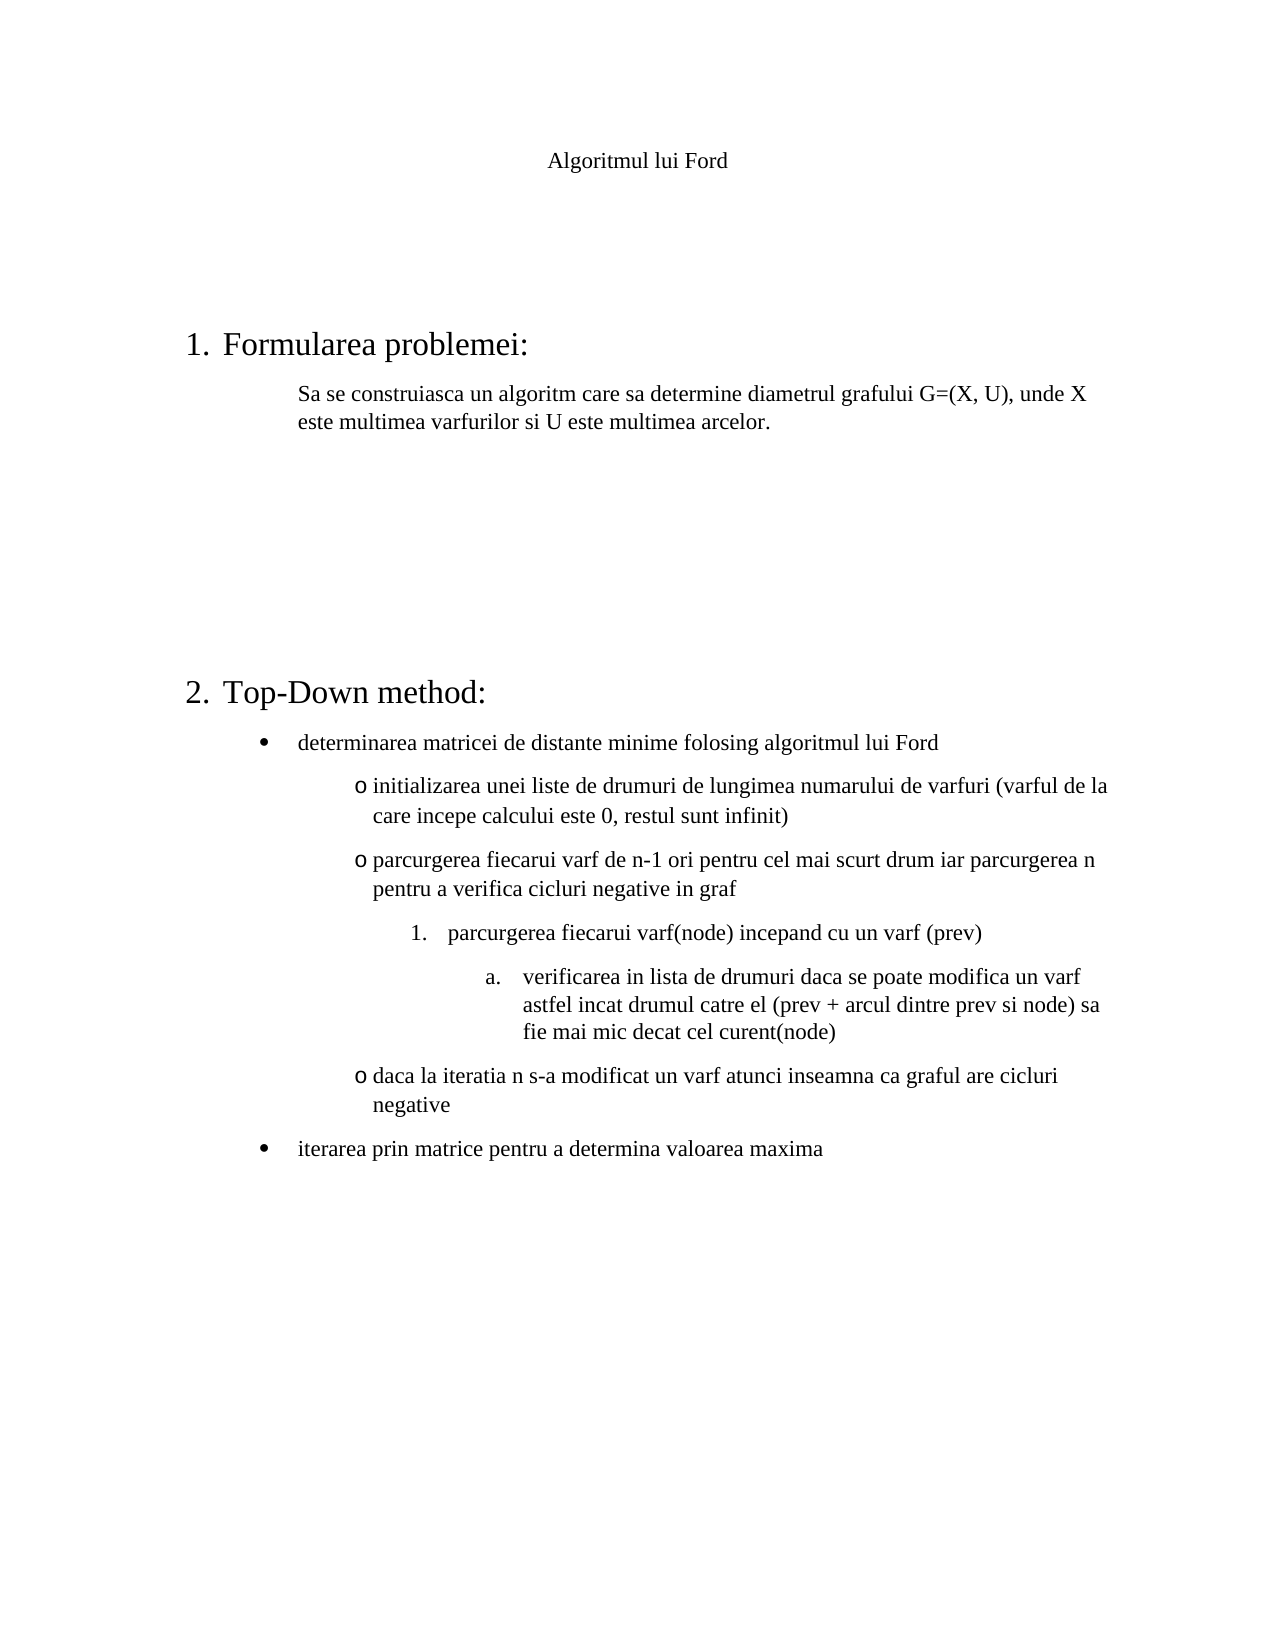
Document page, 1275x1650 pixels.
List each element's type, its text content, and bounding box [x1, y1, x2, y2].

list daca la iteratia n s-a modificat un varf atunci inseamna ca graful are cicluri negative [354, 1062, 1127, 1118]
list Top-Down method: [185, 672, 1127, 710]
list determinarea matricei de distante minime folosing algoritmul lui Ford [260, 728, 1127, 755]
text Algoritmul lui Ford [148, 148, 1127, 174]
list initializarea unei liste de drumuri de lungimea numarului de varfuri (varful de la care incepe calcului este 0, restul sunt infinit) [354, 773, 1127, 828]
list verificarea in lista de drumuri daca se poate modifica un varf astfel incat drumul catre el (prev + arcul dintre prev si node) sa fie mai mic decat cel curent(node) [485, 963, 1127, 1044]
list parcurgerea fiecarui varf(node) incepand cu un varf (prev) [410, 919, 1127, 946]
list Sa se construiasca un algoritm care sa determine diametrul grafului G=(X, U), unde X este multimea varfurilor si U este multimea arcelor. [298, 380, 1127, 434]
list iterarea prin matrice pentru a determina valoarea maxima [260, 1136, 1127, 1162]
list Formularea problemei: [185, 324, 1127, 362]
list parcurgerea fiecarui varf de n-1 ori pentru cel mai scurt drum iar parcurgerea n pentru a verifica cicluri negative in graf [354, 846, 1127, 902]
